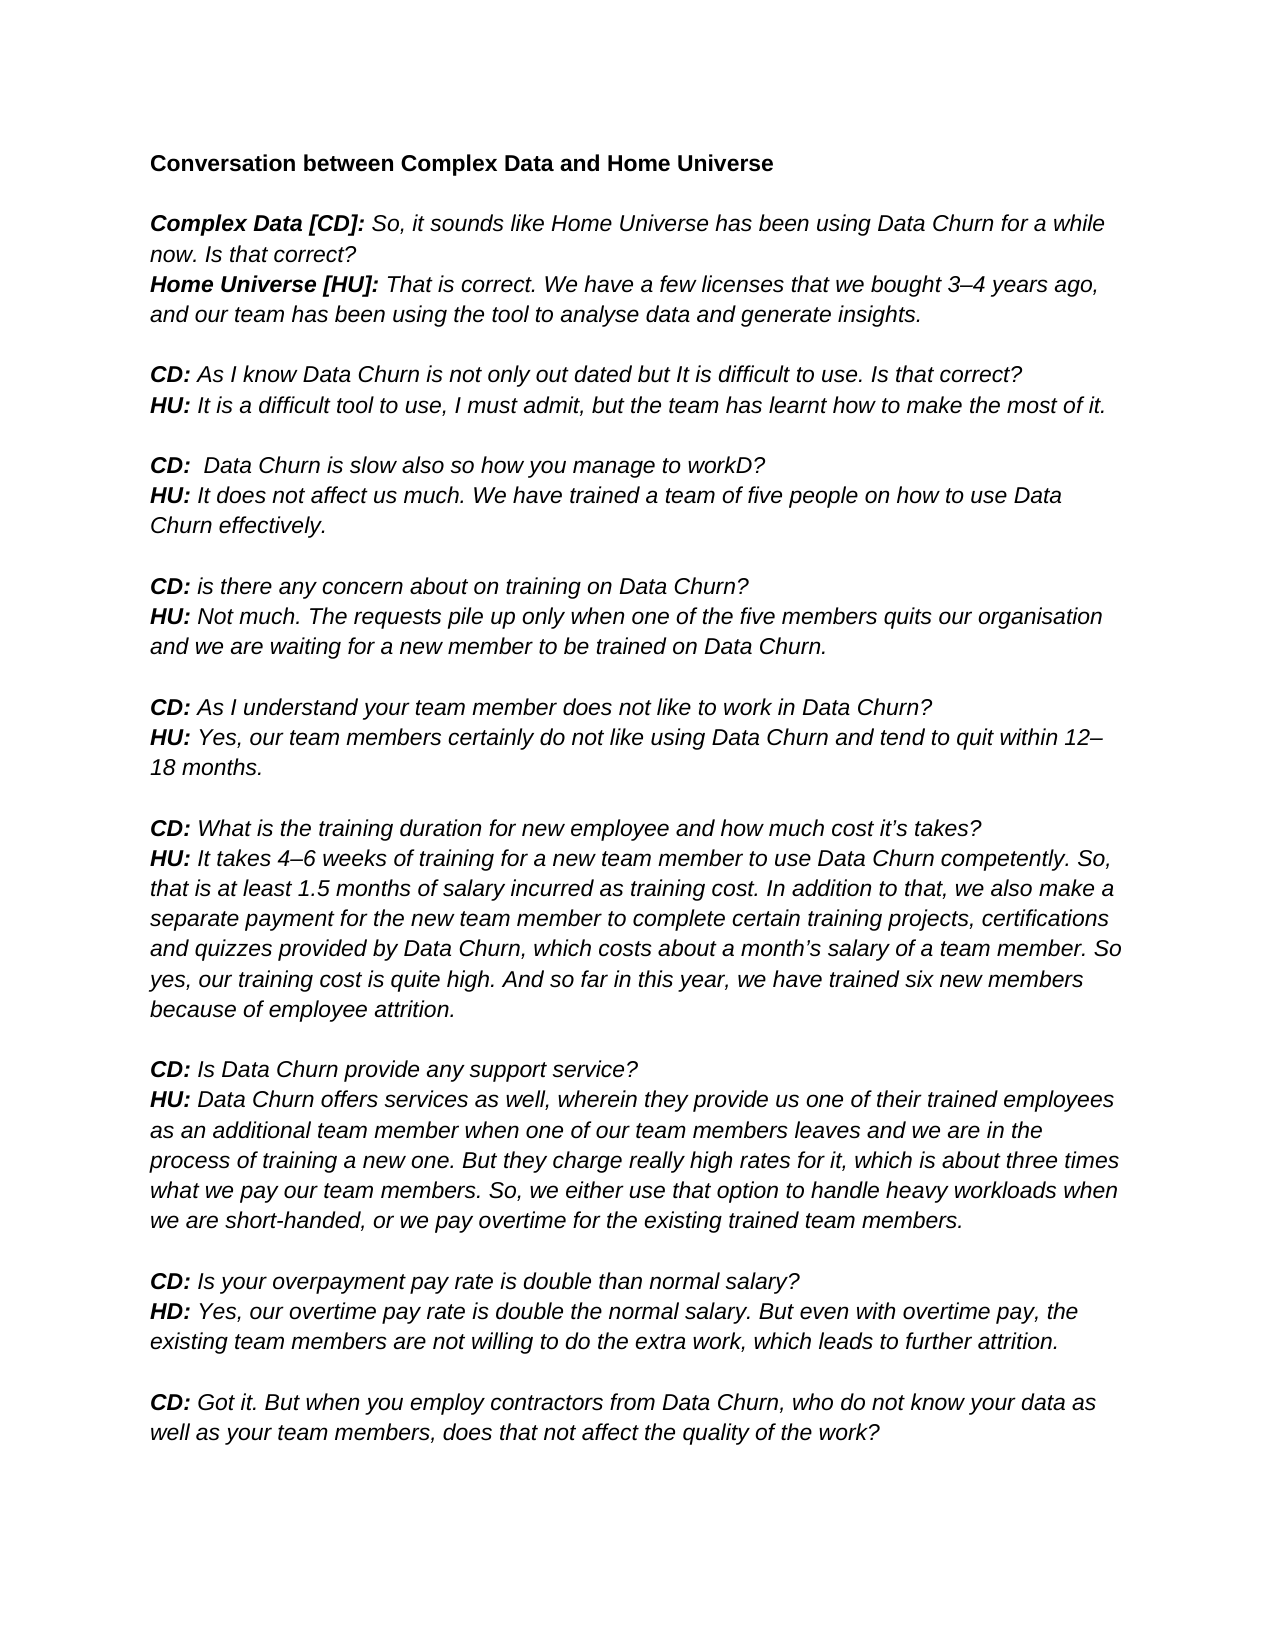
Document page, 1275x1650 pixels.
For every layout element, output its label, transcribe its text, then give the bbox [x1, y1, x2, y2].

text Home Universe [HU]: That is correct. We have a few licenses that we bought 3–4 years ago, and our team has been using the tool to analyse data and generate insights. [150, 271, 1125, 327]
text CD: Is your overpayment pay rate is double than normal salary? [150, 1268, 1125, 1294]
text CD: is there any concern about on training on Data Churn? [150, 573, 1125, 599]
text Complex Data [CD]: So, it sounds like Home Universe has been using Data Churn for a while now. Is that correct? [150, 210, 1125, 267]
text HD: Yes, our overtime pay rate is double the normal salary. But even with overtime pay, the existing team members are not willing to do the extra work, which leads to further attrition. [150, 1298, 1125, 1354]
text HU: It does not affect us much. We have trained a team of five people on how to use Data Churn effectively. [150, 482, 1125, 539]
text CD: As I understand your team member does not like to work in Data Churn? [150, 694, 1125, 720]
text CD: Got it. But when you employ contractors from Data Churn, who do not know your data as well as your team members, does that not affect the quality of the work? [150, 1388, 1125, 1445]
text CD: Data Churn is slow also so how you manage to workD? [150, 452, 1125, 478]
text HU: Not much. The requests pile up only when one of the five members quits our organisation and we are waiting for a new member to be trained on Data Churn. [150, 603, 1125, 660]
text HU: It takes 4–6 weeks of training for a new team member to use Data Churn competently. So, that is at least 1.5 months of salary incurred as training cost. In addition to that, we also make a separate payment for the new team member to complete certain training projects, certifications and quizzes provided by Data Churn, which costs about a month’s salary of a team member. So yes, our training cost is quite high. And so far in this year, we have trained six new members because of employee attrition. [150, 845, 1125, 1022]
text CD: Is Data Churn provide any support service? [150, 1056, 1125, 1083]
text CD: As I know Data Churn is not only out dated but It is difficult to use. Is that correct? [150, 361, 1125, 388]
text HU: Yes, our team members certainly do not like using Data Churn and tend to quit within 12–18 months. [150, 724, 1125, 781]
text HU: Data Churn offers services as well, wherein they provide us one of their trained employees as an additional team member when one of our team members leaves and we are in the process of training a new one. But they charge really high rates for it, which is about three times what we pay our team members. So, we either use that option to handle heavy workloads when we are short-handed, or we pay overtime for the existing trained team members. [150, 1086, 1125, 1234]
text CD: What is the training duration for new employee and how much cost it’s takes? [150, 814, 1125, 841]
text Conversation between Complex Data and Home Universe [150, 150, 1125, 176]
text HU: It is a difficult tool to use, I must admit, but the team has learnt how to make the most of it. [150, 392, 1125, 418]
